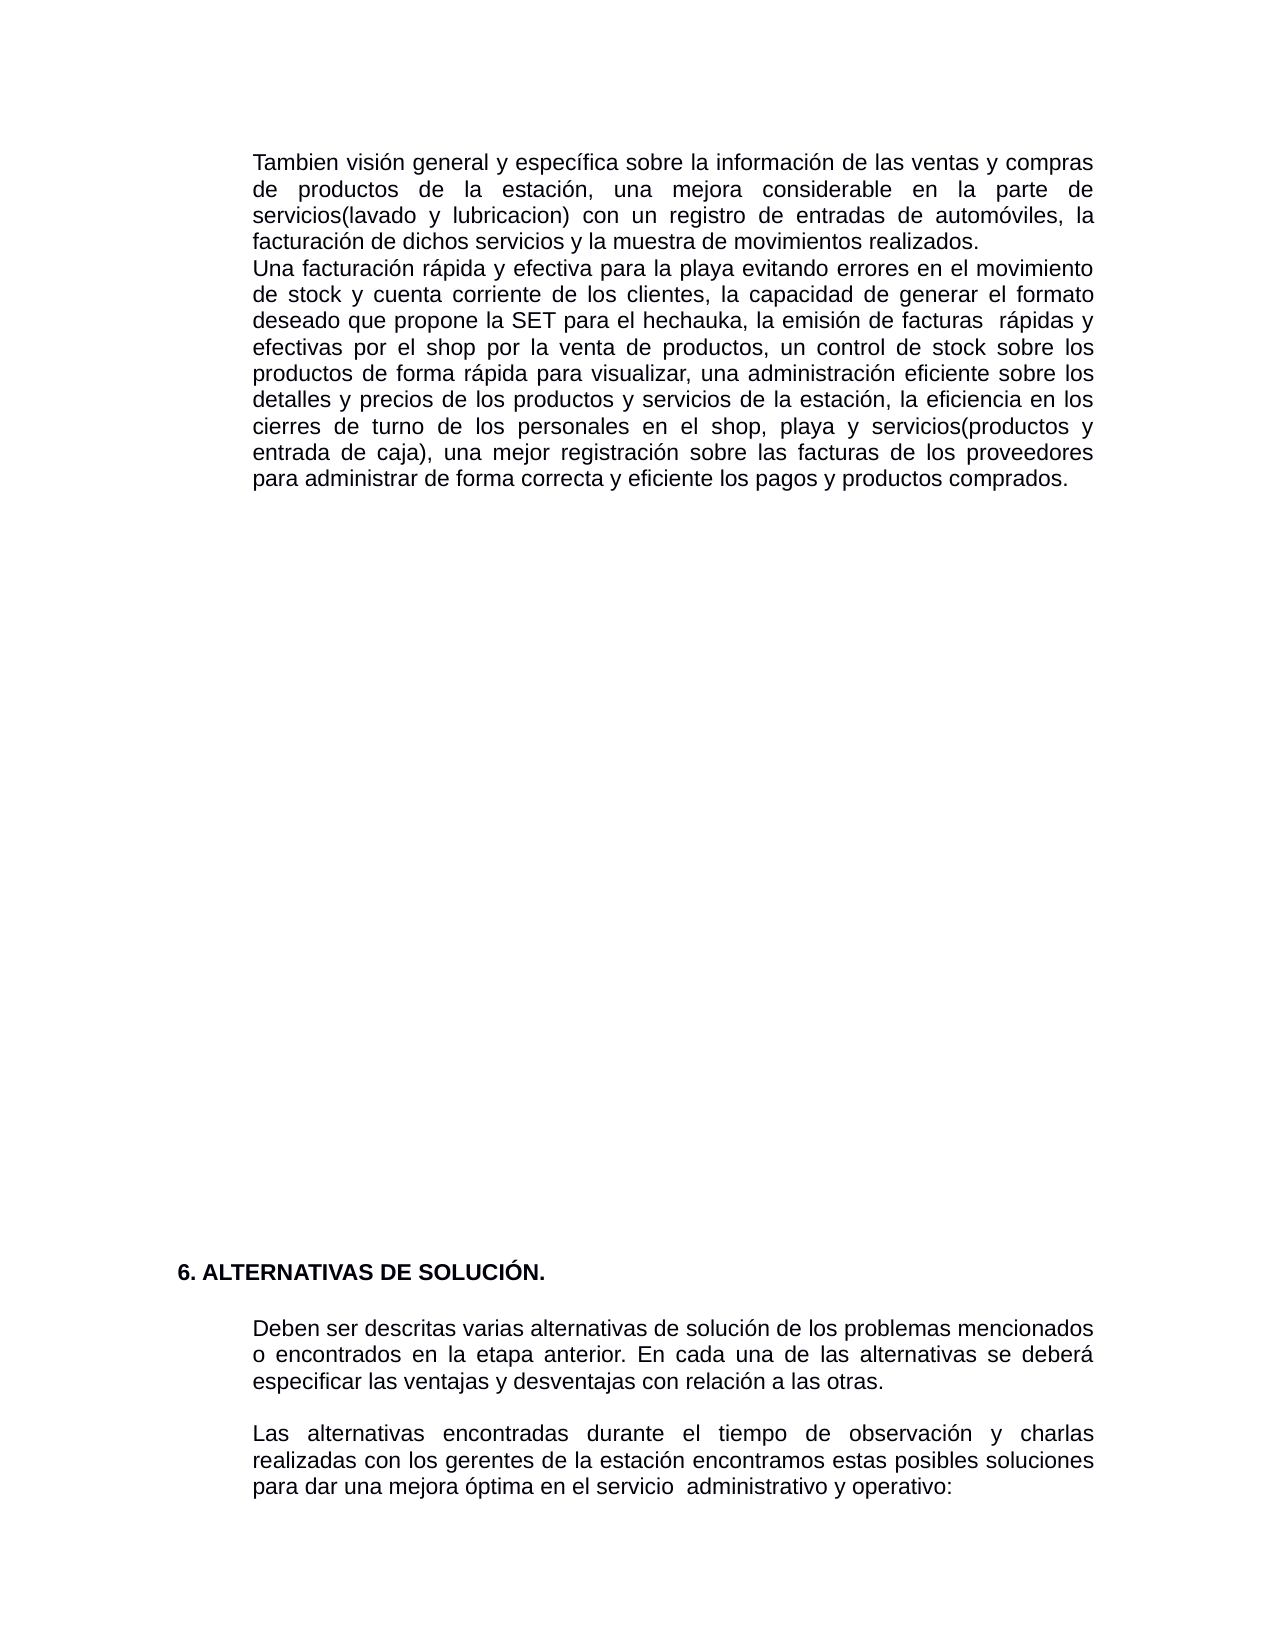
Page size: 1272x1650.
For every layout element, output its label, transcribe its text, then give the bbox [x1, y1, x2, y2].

text Tambien visión general y específica sobre la información de las ventas y compras de productos de la estación, una mejora considerable en la parte de servicios(lavado y lubricacion) con un registro de entradas de automóviles, la facturación de dichos servicios y la muestra de movimientos realizados. [252, 149, 1095, 253]
text Deben ser descritas varias alternativas de solución de los problemas mencionados o encontrados en la etapa anterior. En cada una de las alternativas se deberá especificar las ventajas y desventajas con relación a las otras. [252, 1315, 1095, 1394]
text Una facturación rápida y efectiva para la playa evitando errores en el movimiento de stock y cuenta corriente de los clientes, la capacidad de generar el formato deseado que propone la SET para el hechauka, la emisión de facturas rápidas y efectivas por el shop por la venta de productos, un control de stock sobre los productos de forma rápida para visualizar, una administración eficiente sobre los detalles y precios de los productos y servicios de la estación, la eficiencia en los cierres de turno de los personales en el shop, playa y servicios(productos y entrada de caja), una mejor registración sobre las facturas de los proveedores para administrar de forma correcta y eficiente los pagos y productos comprados. [252, 253, 1095, 492]
text 6. ALTERNATIVAS DE SOLUCIÓN. [177, 1259, 1095, 1286]
text Las alternativas encontradas durante el tiempo de observación y charlas realizadas con los gerentes de la estación encontramos estas posibles soluciones para dar una mejora óptima en el servicio administrativo y operativo: [252, 1419, 1095, 1499]
